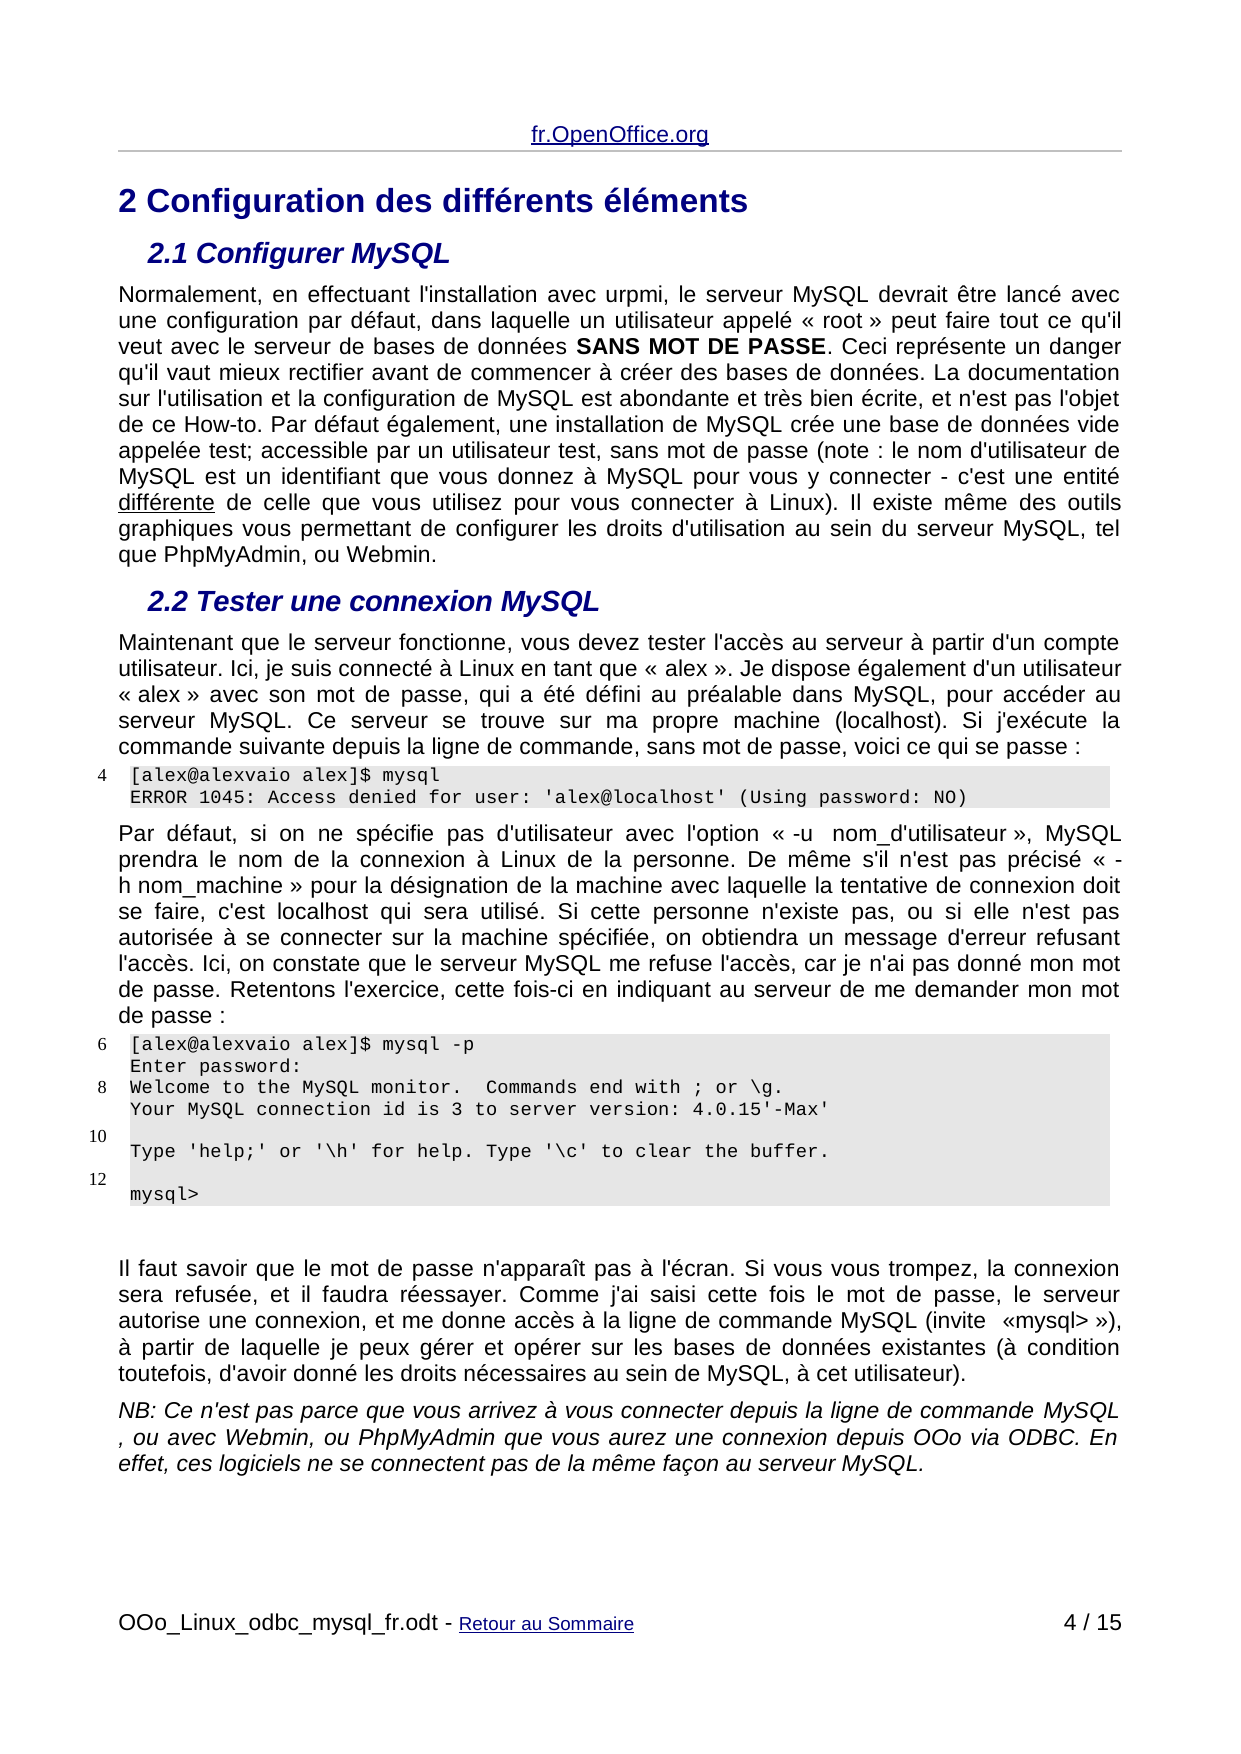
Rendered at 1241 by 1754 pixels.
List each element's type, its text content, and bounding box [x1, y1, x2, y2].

text Welcome to the MySQL monitor. Commands end with ; or \g. [130, 1077, 1110, 1099]
text Type 'help;' or '\h' for help. Type '\c' to clear the buffer. [130, 1142, 1110, 1163]
text ERROR 1045: Access denied for user: 'alex@localhost' (Using password: NO) [130, 787, 1110, 808]
text [alex@alexvaio alex]$ mysql [130, 766, 1110, 787]
subtitle Tester une connexion MySQL [148, 585, 1122, 618]
subtitle Configurer MySQL [148, 237, 1122, 269]
text Par défaut, si on ne spécifie pas d'utilisateur avec l'option « -u nom_d'utilisateur », MySQL prendra le nom de la connexion à Linux de la personne. De même s'il n'est pas précisé « -h nom_machine » pour la désignation de la machine avec laquelle la tentative de connexion doit se faire, c'est localhost qui sera utilisé. Si cette personne n'existe pas, ou si elle n'est pas autorisée à se connecter sur la machine spécifiée, on obtiendra un message d'erreur refusant l'accès. Ici, on constate que le serveur MySQL me refuse l'accès, car je n'ai pas donné mon mot de passe. Retentons l'exercice, cette fois-ci en indiquant au serveur de me demander mon mot de passe : [118, 820, 1122, 1029]
text NB: Ce n'est pas parce que vous arrivez à vous connecter depuis la ligne de commande MySQL , ou avec Webmin, ou PhpMyAdmin que vous aurez une connexion depuis OOo via ODBC. En effet, ces logiciels ne se connectent pas de la même façon au serveur MySQL. [118, 1398, 1122, 1476]
text Enter password: [130, 1056, 1110, 1077]
text Maintenant que le serveur fonctionne, vous devez tester l'accès au serveur à partir d'un compte utilisateur. Ici, je suis connecté à Linux en tant que « alex ». Je dispose également d'un utilisateur « alex » avec son mot de passe, qui a été défini au préalable dans MySQL, pour accéder au serveur MySQL. Ce serveur se trouve sur ma propre machine (localhost). Si j'exécute la commande suivante depuis la ligne de commande, sans mot de passe, voici ce qui se passe : [118, 629, 1122, 760]
text Normalement, en effectuant l'installation avec urpmi, le serveur MySQL devrait être lancé avec une configuration par défaut, dans laquelle un utilisateur appelé « root » peut faire tout ce qu'il veut avec le serveur de bases de données SANS MOT DE PASSE. Ceci représente un danger qu'il vaut mieux rectifier avant de commencer à créer des bases de données. La documentation sur l'utilisation et la configuration de MySQL est abondante et très bien écrite, et n'est pas l'objet de ce How-to. Par défaut également, une installation de MySQL crée une base de données vide appelée test; accessible par un utilisateur test, sans mot de passe (note : le nom d'utilisateur de MySQL est un identifiant que vous donnez à MySQL pour vous y connecter - c'est une entité différente de celle que vous utilisez pour vous connecter à Linux). Il existe même des outils graphiques vous permettant de configurer les droits d'utilisation au sein du serveur MySQL, tel que PhpMyAdmin, ou Webmin. [118, 281, 1122, 567]
subtitle Configuration des différents éléments [118, 182, 1122, 219]
text Il faut savoir que le mot de passe n'apparaît pas à l'écran. Si vous vous trompez, la connexion sera refusée, et il faudra réessayer. Comme j'ai saisi cette fois le mot de passe, le serveur autorise une connexion, et me donne accès à la ligne de commande MySQL (invite «mysql> »), à partir de laquelle je peux gérer et opérer sur les bases de données existantes (à condition toutefois, d'avoir donné les droits nécessaires au sein de MySQL, à cet utilisateur). [118, 1256, 1122, 1386]
text Your MySQL connection id is 3 to server version: 4.0.15'-Max' [130, 1099, 1110, 1120]
text [alex@alexvaio alex]$ mysql -p [130, 1034, 1110, 1056]
text mysql> [130, 1185, 1110, 1206]
